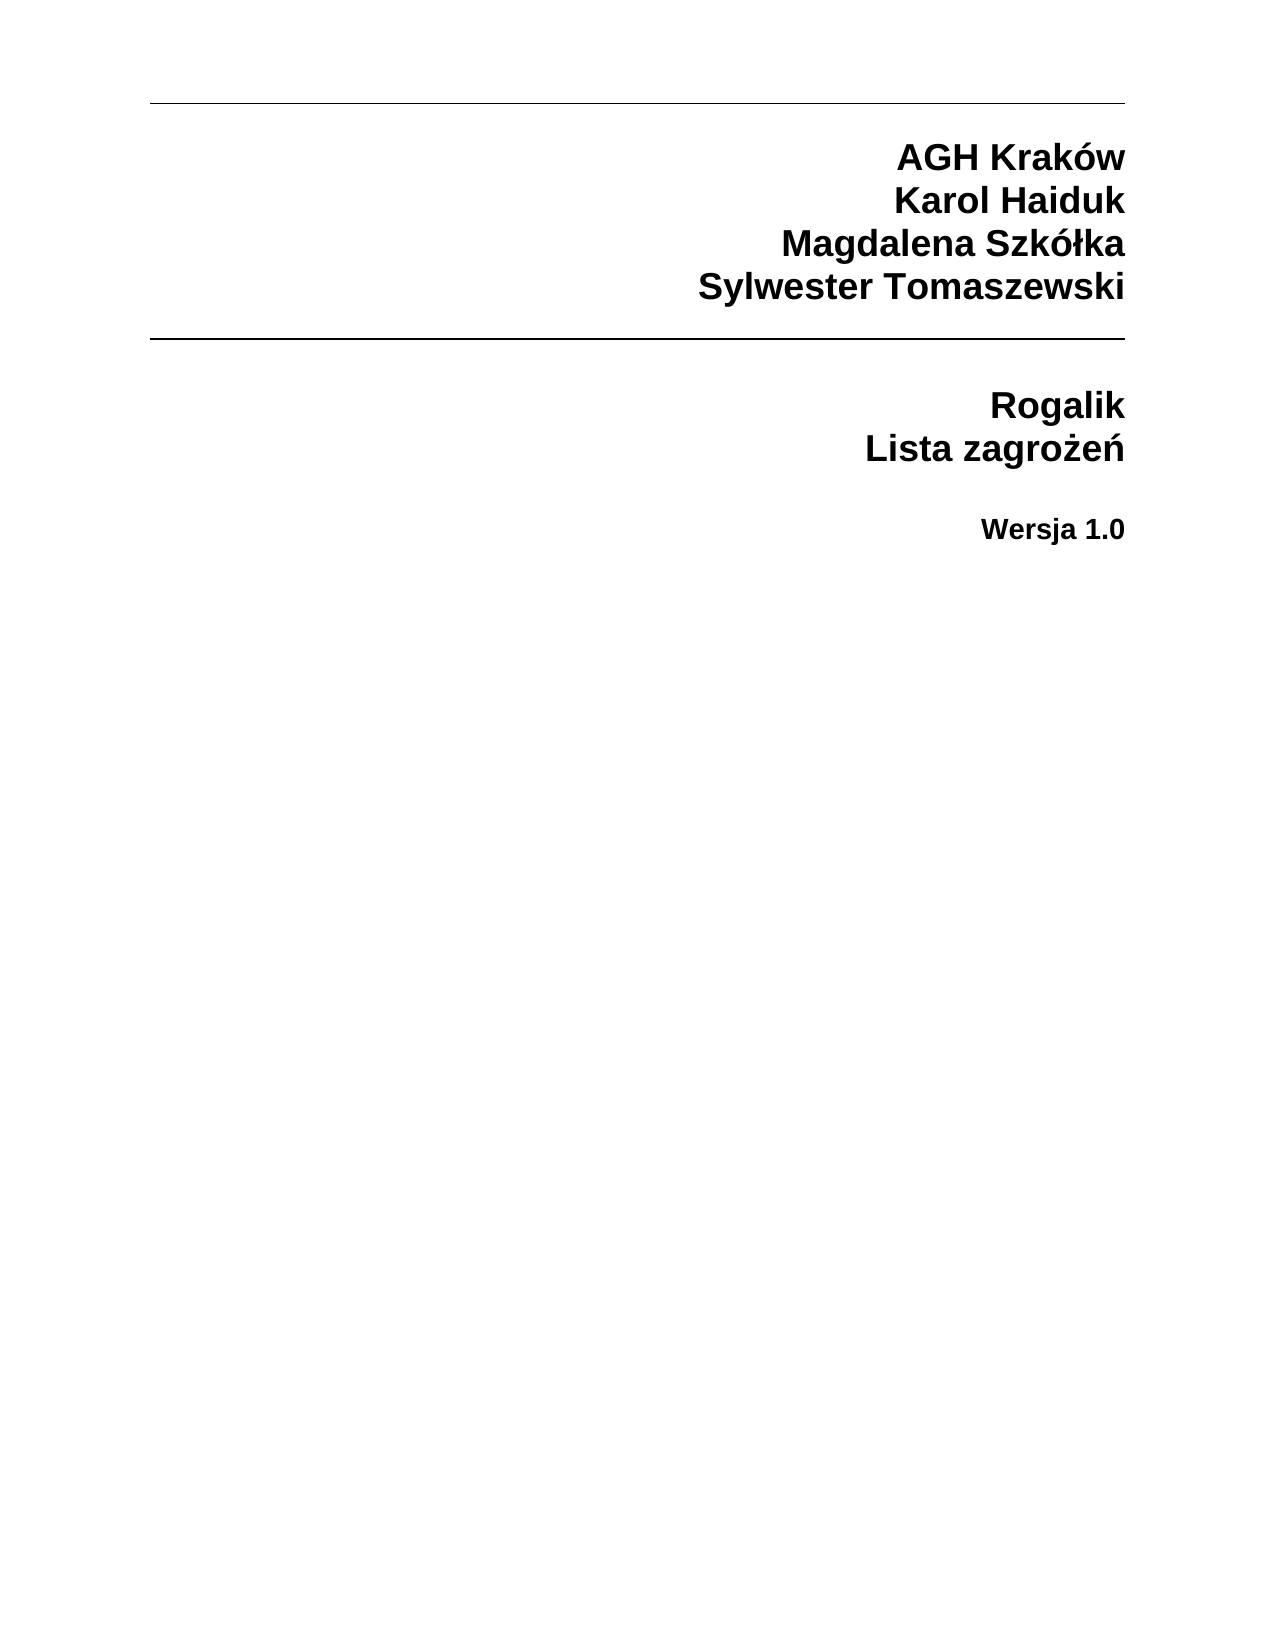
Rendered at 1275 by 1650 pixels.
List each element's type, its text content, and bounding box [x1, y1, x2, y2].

text Lista zagrożeń [150, 426, 1125, 469]
title Rogalik [150, 383, 1125, 426]
text Wersja 1.0 [150, 512, 1125, 546]
